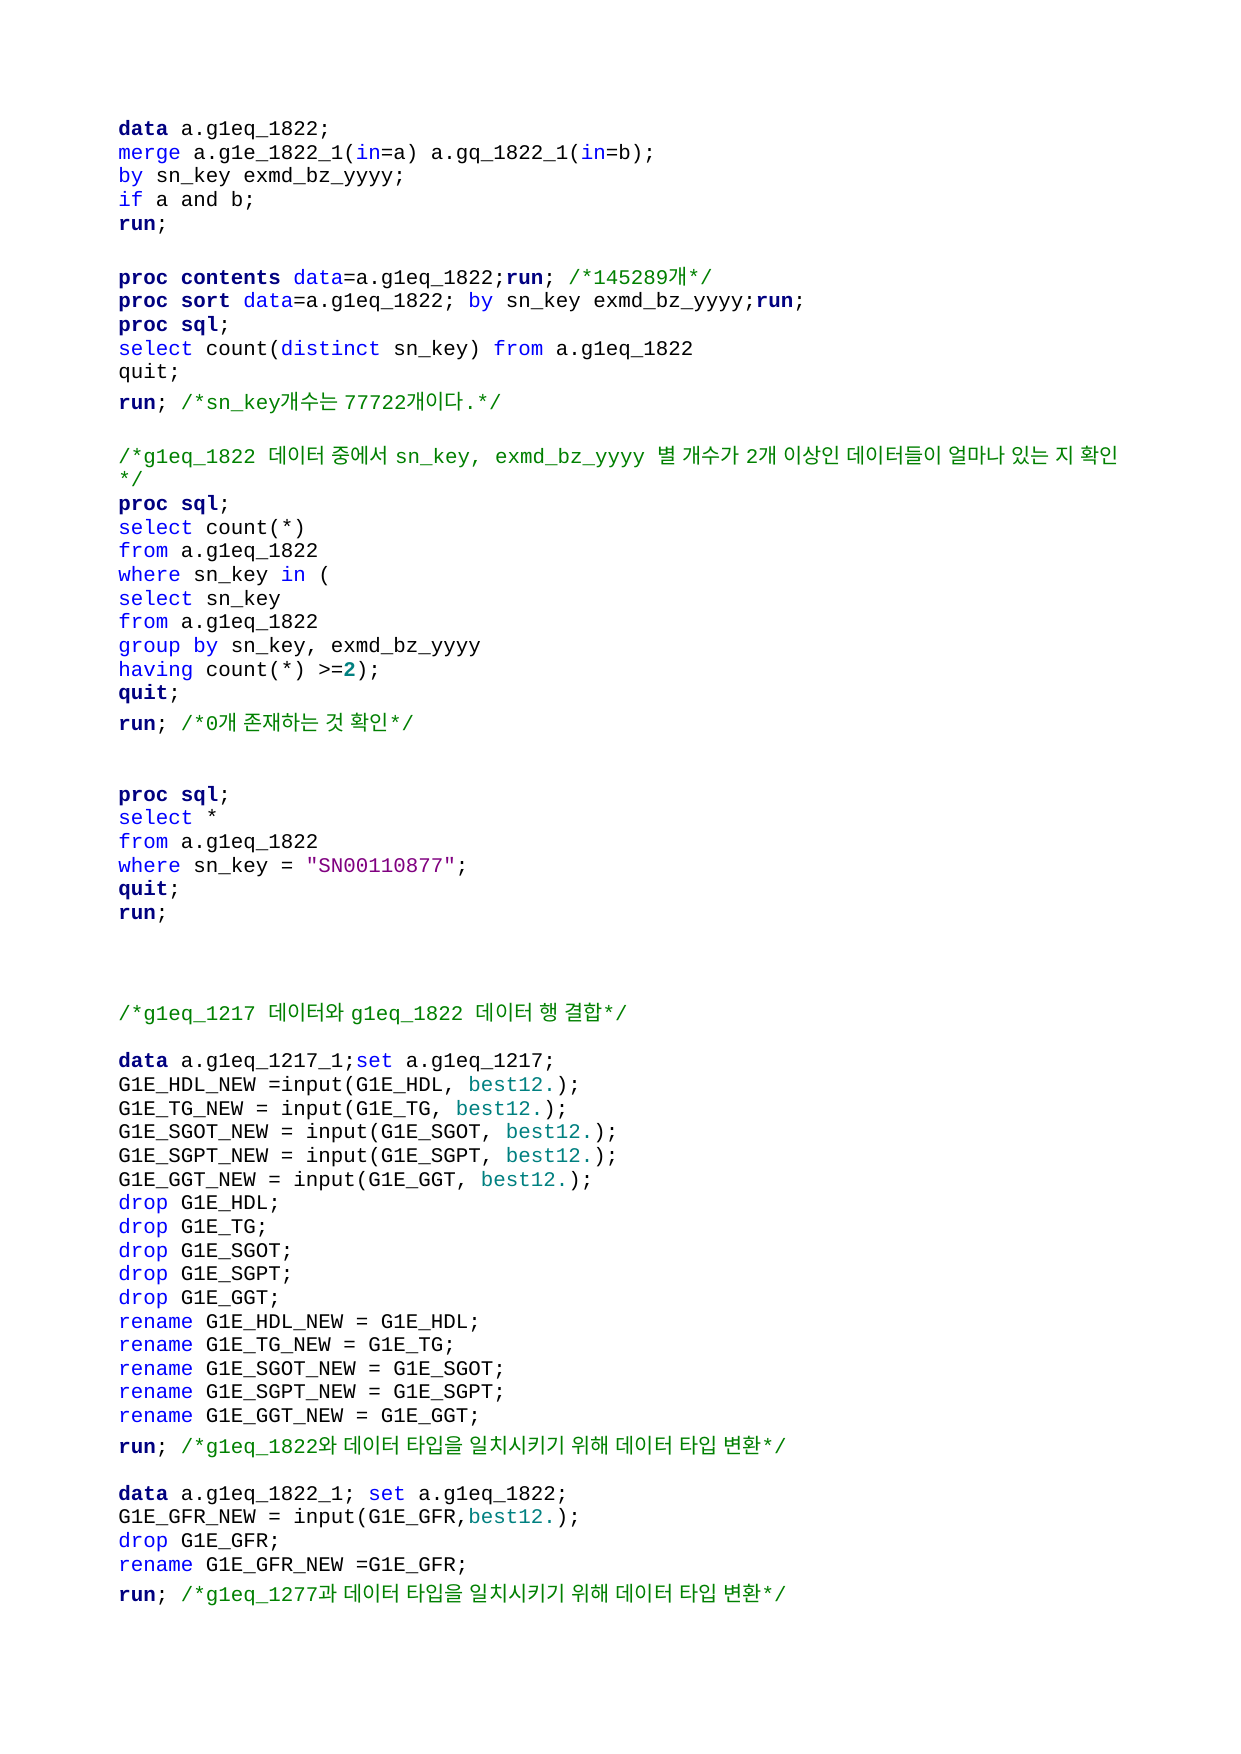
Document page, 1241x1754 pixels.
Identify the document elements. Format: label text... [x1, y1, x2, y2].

text group by sn_key, exmd_bz_yyyy [118, 635, 1122, 659]
text rename G1E_HDL_NEW = G1E_HDL; [118, 1311, 1122, 1334]
text merge a.g1e_1822_1(in=a) a.gq_1822_1(in=b); [118, 142, 1122, 165]
text run; /*g1eq_1277과 데이터 타입을 일치시키기 위해 데이터 타입 변환*/ [118, 1577, 1122, 1608]
text G1E_TG_NEW = input(G1E_TG, best12.); [118, 1098, 1122, 1121]
text run; /*0개 존재하는 것 확인*/ [118, 706, 1122, 736]
text drop G1E_HDL; [118, 1192, 1122, 1216]
text rename G1E_GGT_NEW = G1E_GGT; [118, 1405, 1122, 1429]
text proc contents data=a.g1eq_1822;run; /*145289개*/ [118, 260, 1122, 290]
text run; /*sn_key개수는 77722개이다.*/ [118, 385, 1122, 415]
text if a and b; [118, 189, 1122, 213]
text from a.g1eq_1822 [118, 611, 1122, 635]
text /*g1eq_1822 데이터 중에서 sn_key, exmd_bz_yyyy 별 개수가 2개 이상인 데이터들이 얼마나 있는 지 확인 */ [118, 439, 1122, 493]
text run; [118, 902, 1122, 926]
text run; /*g1eq_1822와 데이터 타입을 일치시키기 위해 데이터 타입 변환*/ [118, 1429, 1122, 1459]
text G1E_HDL_NEW =input(G1E_HDL, best12.); [118, 1074, 1122, 1098]
text proc sort data=a.g1eq_1822; by sn_key exmd_bz_yyyy;run; [118, 290, 1122, 314]
text drop G1E_SGOT; [118, 1240, 1122, 1263]
text select sn_key [118, 588, 1122, 611]
text quit; [118, 682, 1122, 706]
text select count(distinct sn_key) from a.g1eq_1822 [118, 338, 1122, 361]
text having count(*) >=2); [118, 659, 1122, 682]
text data a.g1eq_1822; [118, 118, 1122, 142]
text from a.g1eq_1822 [118, 831, 1122, 854]
text drop G1E_GGT; [118, 1287, 1122, 1311]
text quit; [118, 361, 1122, 385]
text proc sql; [118, 314, 1122, 338]
text from a.g1eq_1822 [118, 540, 1122, 564]
text select * [118, 807, 1122, 831]
text drop G1E_SGPT; [118, 1263, 1122, 1287]
text data a.g1eq_1217_1;set a.g1eq_1217; [118, 1051, 1122, 1074]
text run; [118, 213, 1122, 236]
text where sn_key in ( [118, 564, 1122, 588]
text G1E_GFR_NEW = input(G1E_GFR,best12.); [118, 1507, 1122, 1530]
text rename G1E_GFR_NEW =G1E_GFR; [118, 1554, 1122, 1577]
text select count(*) [118, 517, 1122, 540]
text G1E_GGT_NEW = input(G1E_GGT, best12.); [118, 1169, 1122, 1192]
text rename G1E_SGOT_NEW = G1E_SGOT; [118, 1358, 1122, 1382]
text data a.g1eq_1822_1; set a.g1eq_1822; [118, 1483, 1122, 1507]
text proc sql; [118, 493, 1122, 517]
text by sn_key exmd_bz_yyyy; [118, 165, 1122, 189]
text drop G1E_TG; [118, 1216, 1122, 1240]
text drop G1E_GFR; [118, 1530, 1122, 1554]
text proc sql; [118, 784, 1122, 807]
text G1E_SGOT_NEW = input(G1E_SGOT, best12.); [118, 1121, 1122, 1145]
text quit; [118, 878, 1122, 902]
text G1E_SGPT_NEW = input(G1E_SGPT, best12.); [118, 1145, 1122, 1169]
text /*g1eq_1217 데이터와 g1eq_1822 데이터 행 결합*/ [118, 996, 1122, 1027]
text rename G1E_TG_NEW = G1E_TG; [118, 1334, 1122, 1358]
text rename G1E_SGPT_NEW = G1E_SGPT; [118, 1382, 1122, 1405]
text where sn_key = "SN00110877"; [118, 854, 1122, 878]
